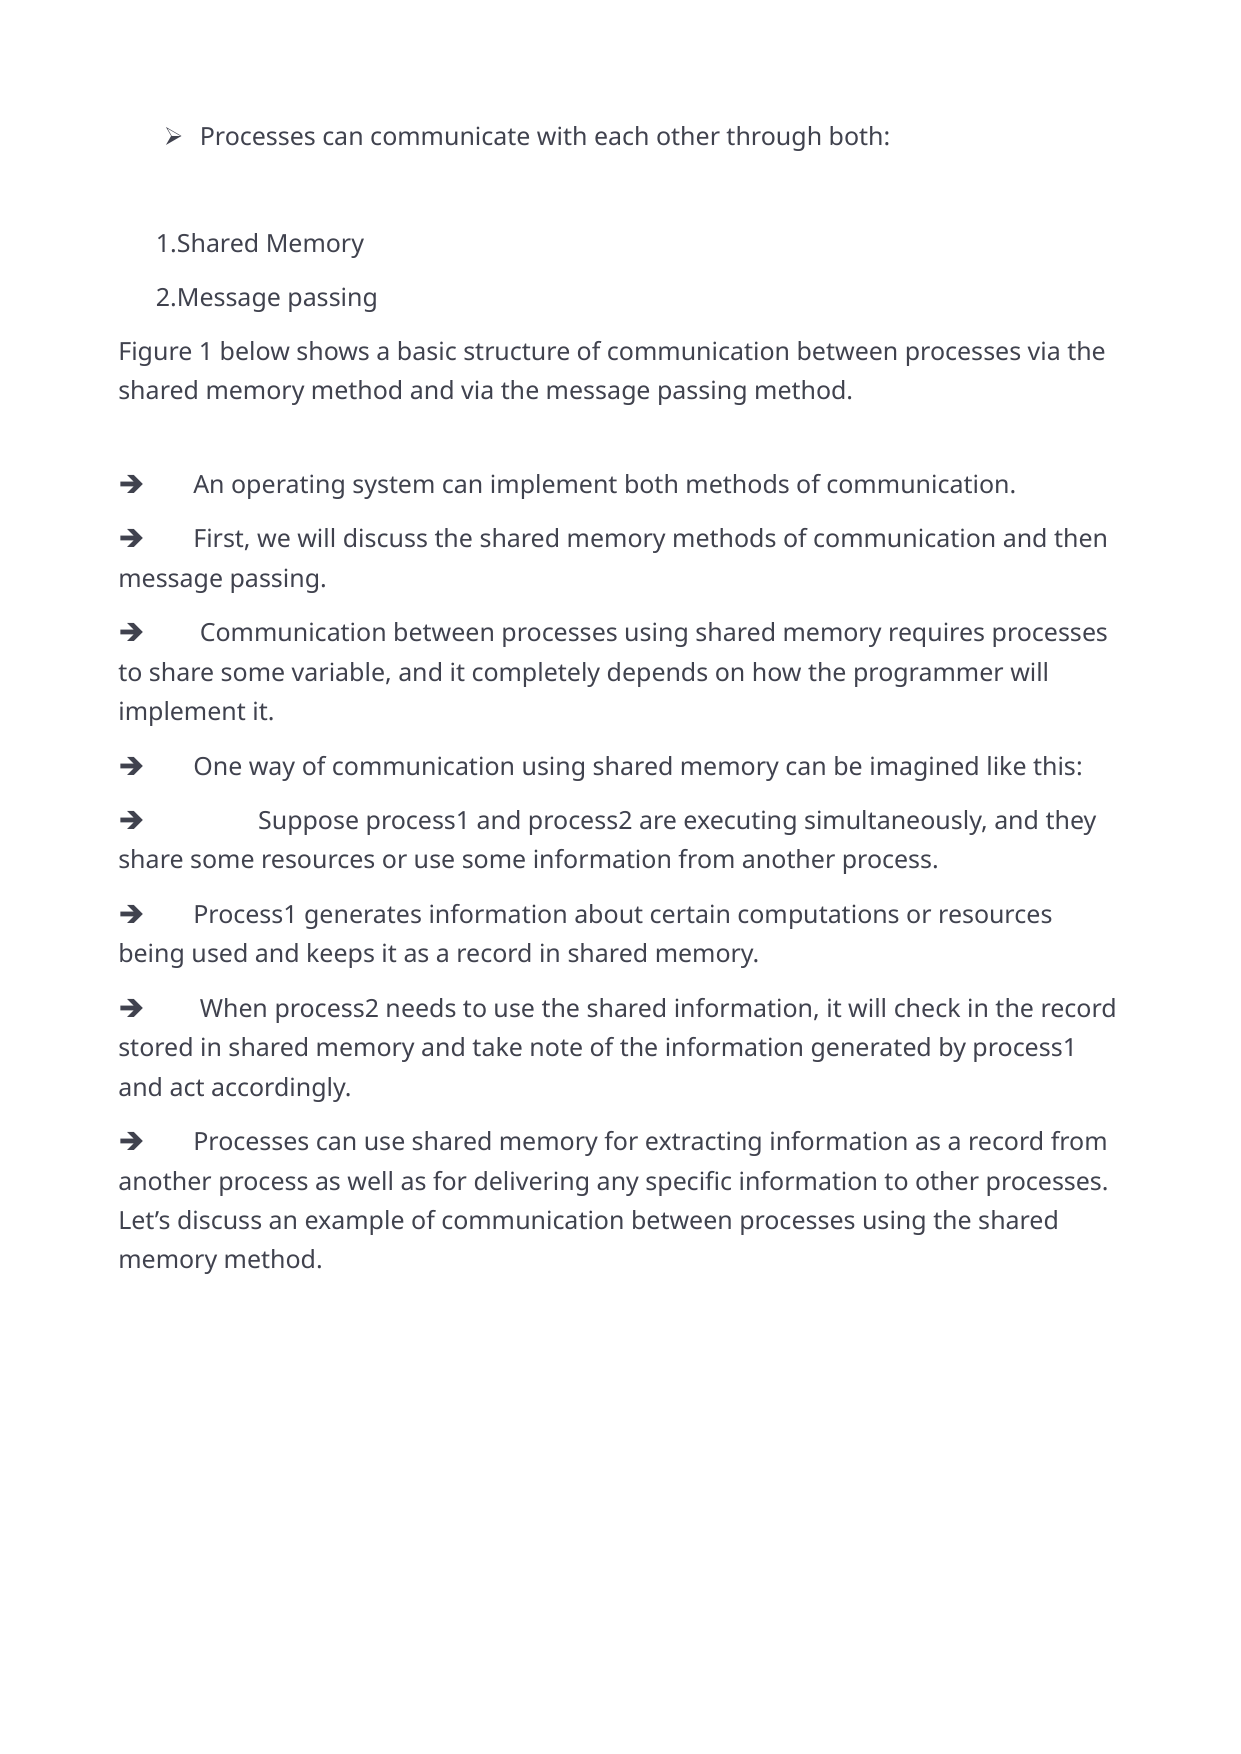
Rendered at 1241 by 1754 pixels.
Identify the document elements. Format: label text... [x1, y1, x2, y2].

list One way of communication using shared memory can be imagined like this: [118, 748, 1122, 782]
list An operating system can implement both methods of communication. [118, 466, 1122, 500]
list Shared Memory [156, 226, 1122, 260]
list First, we will discuss the shared memory methods of communication and then message passing. [118, 521, 1122, 594]
list Suppose process1 and process2 are executing simultaneously, and they share some resources or use some information from another process. [118, 803, 1122, 876]
list Communication between processes using shared memory requires processes to share some variable, and it completely depends on how the programmer will implement it. [118, 615, 1122, 727]
text Figure 1 below shows a basic structure of communication between processes via the shared memory method and via the message passing method. [118, 333, 1122, 446]
list Message passing [156, 279, 1122, 313]
list Process1 generates information about certain computations or resources being used and keeps it as a record in shared memory. [118, 897, 1122, 970]
list Processes can use shared memory for extracting information as a record from another process as well as for delivering any specific information to other processes. Let’s discuss an example of communication between processes using the shared memory method. [118, 1124, 1122, 1315]
list When process2 needs to use the shared information, it will check in the record stored in shared memory and take note of the information generated by process1 and act accordingly. [118, 991, 1122, 1103]
list Processes can communicate with each other through both: [193, 118, 1122, 206]
